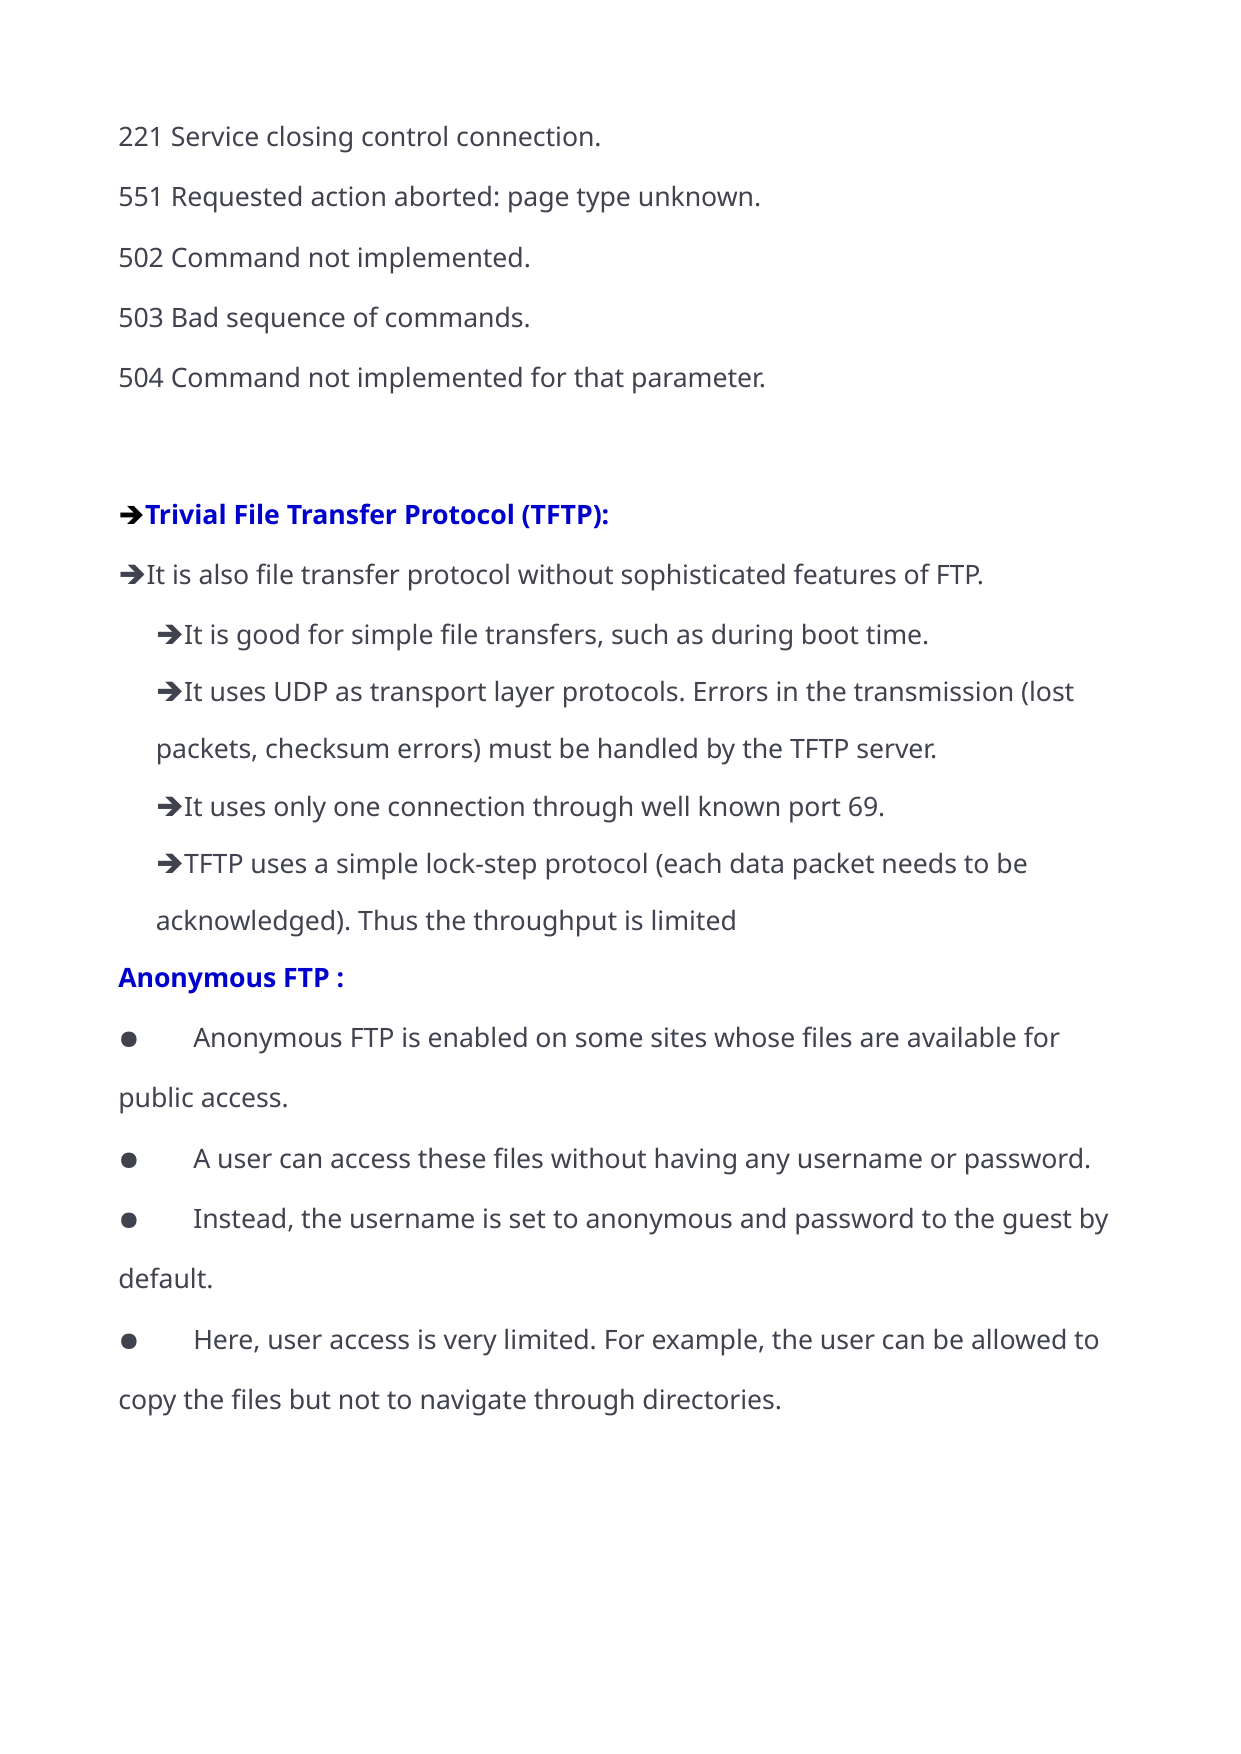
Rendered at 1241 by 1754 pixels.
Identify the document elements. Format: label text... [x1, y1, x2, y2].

list TFTP uses a simple lock-step protocol (each data packet needs to be acknowledged). Thus the throughput is limited [156, 844, 1122, 938]
list A user can access these files without having any username or password. [118, 1140, 1122, 1176]
list It is also file transfer protocol without sophisticated features of FTP. [118, 556, 1122, 592]
list Anonymous FTP is enabled on some sites whose files are available for public access. [118, 1019, 1122, 1116]
list Trivial File Transfer Protocol (TFTP): [118, 496, 1122, 532]
list It uses UDP as transport layer protocols. Errors in the transmission (lost packets, checksum errors) must be handled by the TFTP server. [156, 673, 1122, 767]
list Here, user access is very limited. For example, the user can be allowed to copy the files but not to navigate through directories. [118, 1321, 1122, 1417]
list Instead, the username is set to anonymous and password to the guest by default. [118, 1200, 1122, 1296]
list It is good for simple file transfers, such as during boot time. [156, 616, 1122, 652]
text 221 Service closing control connection. 551 Requested action aborted: page type unknown. 502 Command not implemented. 503 Bad sequence of commands. 504 Command not implemented for that parameter. [118, 118, 1122, 456]
list Anonymous FTP : [118, 959, 1122, 995]
list It uses only one connection through well known port 69. [156, 787, 1122, 824]
